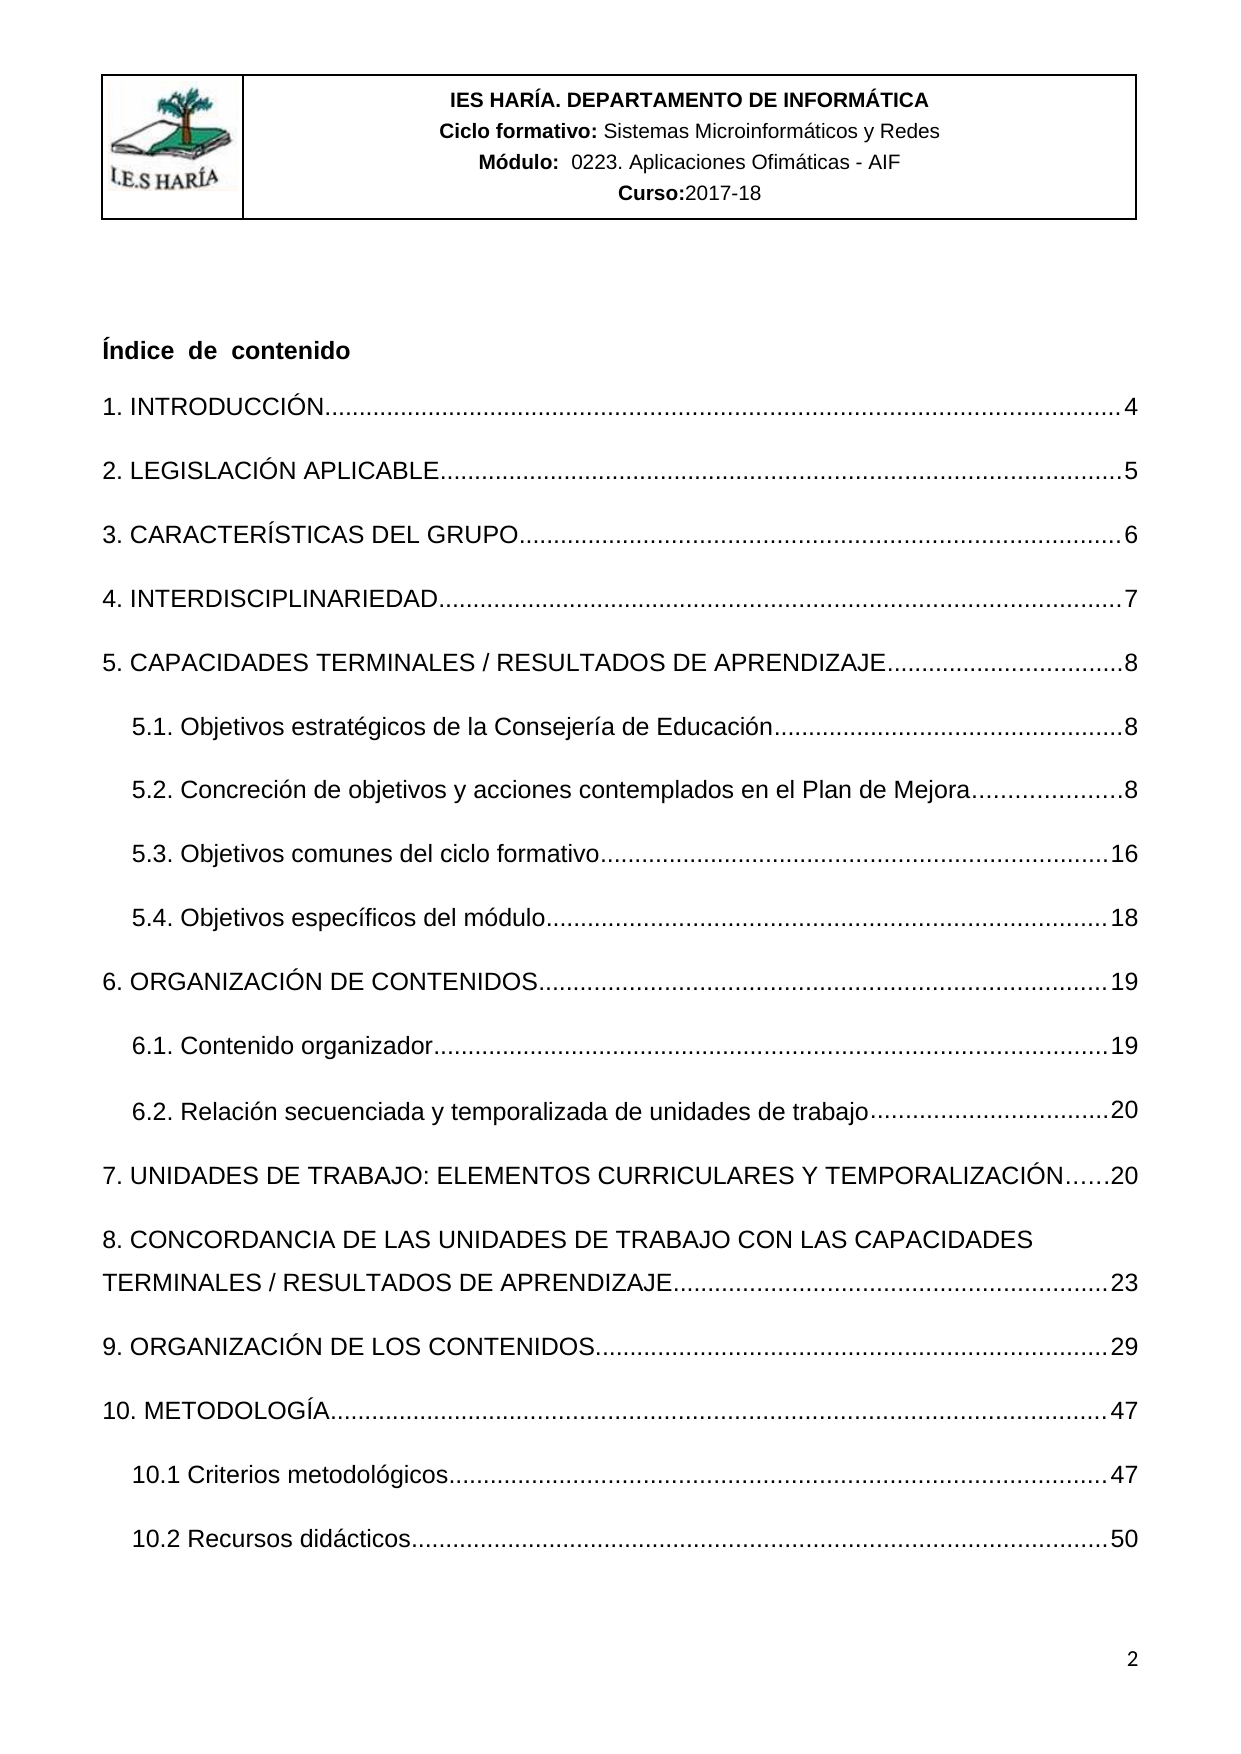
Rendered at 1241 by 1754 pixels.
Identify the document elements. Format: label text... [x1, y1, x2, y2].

text 6.2. Relación secuenciada y temporalizada de unidades de trabajo 20 [132, 1095, 1138, 1125]
text 6. ORGANIZACIÓN DE CONTENIDOS 19 [102, 967, 1138, 996]
subtitle Índice de contenido [102, 336, 1138, 365]
text 1. INTRODUCCIÓN 4 [102, 392, 1138, 421]
text 4. INTERDISCIPLINARIEDAD 7 [102, 584, 1138, 612]
text 5. CAPACIDADES TERMINALES / RESULTADOS DE APRENDIZAJE 8 [102, 648, 1138, 676]
text 2. LEGISLACIÓN APLICABLE 5 [102, 456, 1138, 484]
text 10. METODOLOGÍA 47 [102, 1396, 1138, 1425]
text 3. CARACTERÍSTICAS DEL GRUPO 6 [102, 520, 1138, 548]
text 6.1. Contenido organizador 19 [132, 1031, 1138, 1060]
text 10.1 Criterios metodológicos 47 [132, 1460, 1138, 1489]
text 10.2 Recursos didácticos 50 [132, 1524, 1138, 1553]
text 9. ORGANIZACIÓN DE LOS CONTENIDOS. 29 [102, 1332, 1138, 1361]
text 5.3. Objetivos comunes del ciclo formativo 16 [132, 839, 1138, 868]
text 5.4. Objetivos específicos del módulo 18 [132, 903, 1138, 932]
picture [107, 81, 238, 191]
text 8. CONCORDANCIA DE LAS UNIDADES DE TRABAJO CON LAS CAPACIDADES TERMINALES / RESULTADOS DE APRENDIZAJE 23 [102, 1225, 1138, 1297]
text 5.2. Concreción de objetivos y acciones contemplados en el Plan de Mejora 8 [132, 776, 1138, 804]
text 5.1. Objetivos estratégicos de la Consejería de Educación 8 [132, 712, 1138, 740]
text 7. UNIDADES DE TRABAJO: ELEMENTOS CURRICULARES Y TEMPORALIZACIÓN 20 [102, 1161, 1138, 1190]
